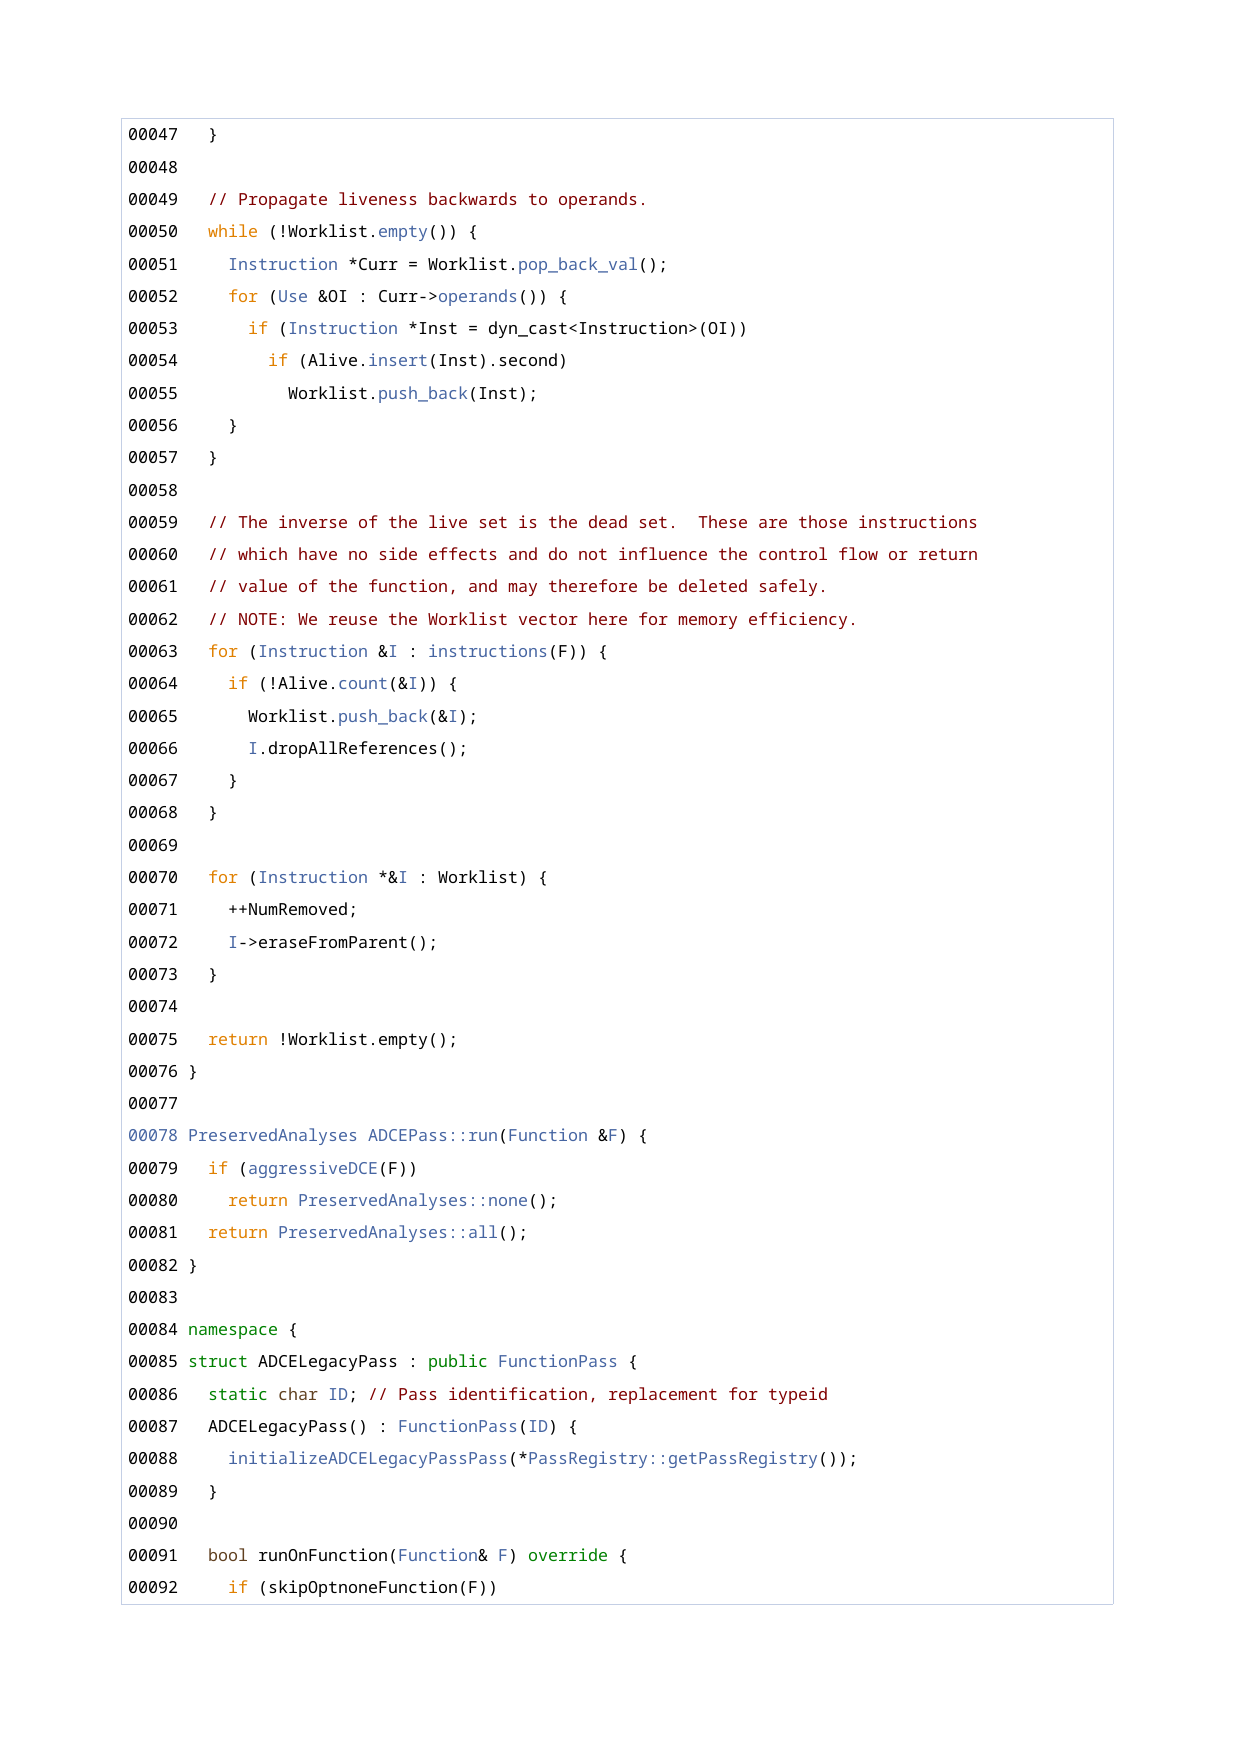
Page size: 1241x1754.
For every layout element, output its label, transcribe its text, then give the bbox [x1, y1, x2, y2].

text 00059 // The inverse of the live set is the dead set. These are those instructions [122, 506, 1113, 533]
text 00075 return !Worklist.empty(); [122, 1022, 1113, 1050]
text 00082 } [122, 1248, 1113, 1276]
text 00063 for (Instruction &I : instructions(F)) { [122, 635, 1113, 662]
text 00089 } [122, 1474, 1113, 1502]
text 00062 // NOTE: We reuse the Worklist vector here for memory efficiency. [122, 602, 1113, 630]
text 00070 for (Instruction *&I : Worklist) { [122, 861, 1113, 888]
text 00080 return PreservedAnalyses::none(); [122, 1184, 1113, 1211]
text 00064 if (!Alive.count(&I)) { [122, 667, 1113, 695]
text 00071 ++NumRemoved; [122, 893, 1113, 921]
text 00072 I->eraseFromParent(); [122, 925, 1113, 953]
text 00068 } [122, 796, 1113, 824]
text 00083 [122, 1281, 1113, 1308]
text 00084 namespace { [122, 1313, 1113, 1341]
text 00055 Worklist.push_back(Inst); [122, 376, 1113, 404]
text 00073 } [122, 958, 1113, 985]
text 00076 } [122, 1054, 1113, 1082]
text 00053 if (Instruction *Inst = dyn_cast<Instruction>(OI)) [122, 312, 1113, 339]
text 00067 } [122, 764, 1113, 792]
text 00065 Worklist.push_back(&I); [122, 699, 1113, 727]
text 00048 [122, 150, 1113, 178]
text 00092 if (skipOptnoneFunction(F)) [122, 1571, 1113, 1604]
text 00052 for (Use &OI : Curr->operands()) { [122, 279, 1113, 307]
text 00060 // which have no side effects and do not influence the control flow or return [122, 538, 1113, 566]
text 00090 [122, 1507, 1113, 1534]
text 00069 [122, 828, 1113, 856]
text 00047 } [122, 119, 1113, 146]
text 00091 bool runOnFunction(Function& F) override { [122, 1539, 1113, 1567]
text 00057 } [122, 441, 1113, 469]
text 00077 [122, 1087, 1113, 1114]
text 00081 return PreservedAnalyses::all(); [122, 1216, 1113, 1244]
text 00088 initializeADCELegacyPassPass(*PassRegistry::getPassRegistry()); [122, 1442, 1113, 1470]
text 00074 [122, 990, 1113, 1018]
text 00049 // Propagate liveness backwards to operands. [122, 183, 1113, 210]
text 00086 static char ID; // Pass identification, replacement for typeid [122, 1377, 1113, 1405]
text 00061 // value of the function, and may therefore be deleted safely. [122, 570, 1113, 598]
text 00079 if (aggressiveDCE(F)) [122, 1151, 1113, 1179]
text 00050 while (!Worklist.empty()) { [122, 215, 1113, 243]
text 00066 I.dropAllReferences(); [122, 732, 1113, 759]
text 00054 if (Alive.insert(Inst).second) [122, 344, 1113, 372]
text 00085 struct ADCELegacyPass : public FunctionPass { [122, 1345, 1113, 1373]
text 00058 [122, 473, 1113, 501]
text 00051 Instruction *Curr = Worklist.pop_back_val(); [122, 247, 1113, 275]
text 00078 PreservedAnalyses ADCEPass::run(Function &F) { [122, 1119, 1113, 1147]
text 00087 ADCELegacyPass() : FunctionPass(ID) { [122, 1410, 1113, 1437]
text 00056 } [122, 409, 1113, 436]
